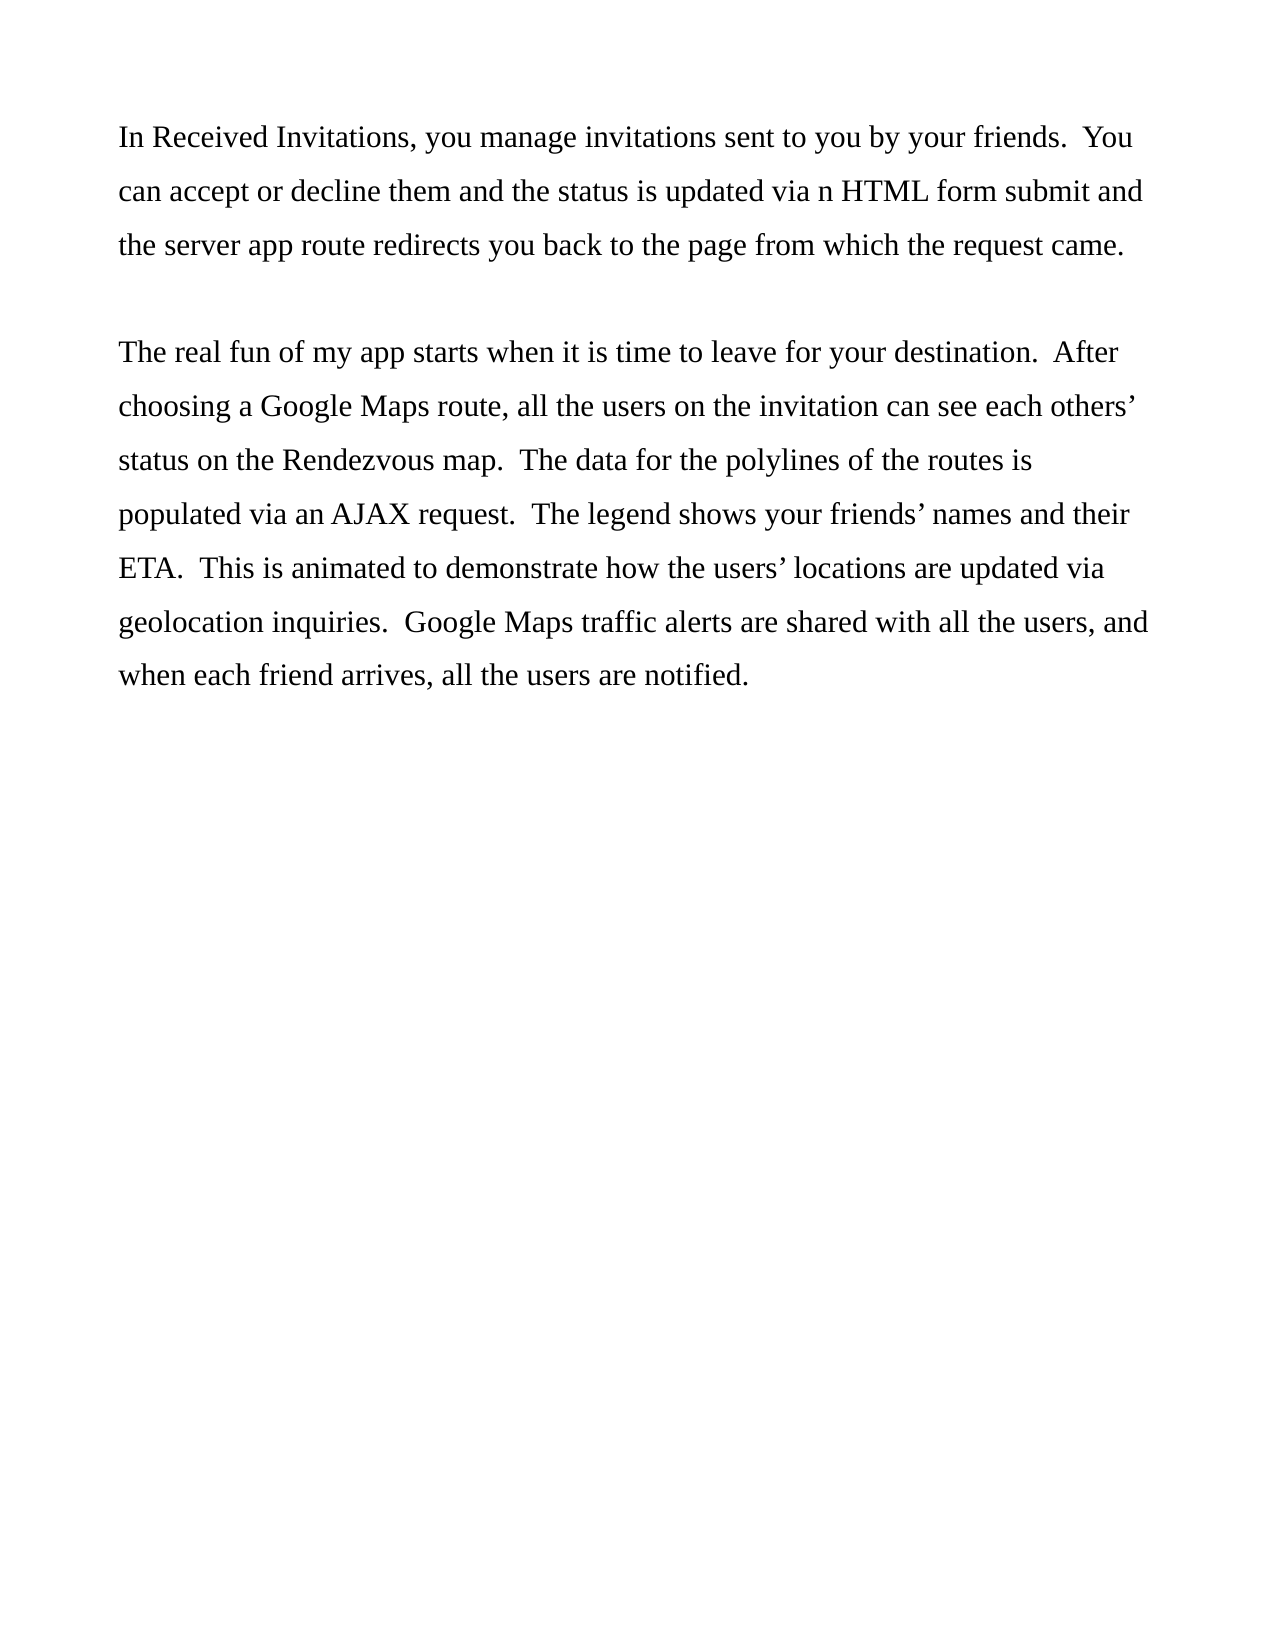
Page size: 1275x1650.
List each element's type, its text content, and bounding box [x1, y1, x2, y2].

text The real fun of my app starts when it is time to leave for your destination. After choosing a Google Maps route, all the users on the invitation can see each others’ status on the Rendezvous map. The data for the polylines of the routes is populated via an AJAX request. The legend shows your friends’ names and their ETA. This is animated to demonstrate how the users’ locations are updated via geolocation inquiries. Google Maps traffic alerts are shared with all the users, and when each friend arrives, all the users are notified. [118, 333, 1157, 693]
text In Received Invitations, you manage invitations sent to you by your friends. You can accept or decline them and the status is updated via n HTML form submit and the server app route redirects you back to the page from which the request came. [118, 118, 1157, 262]
